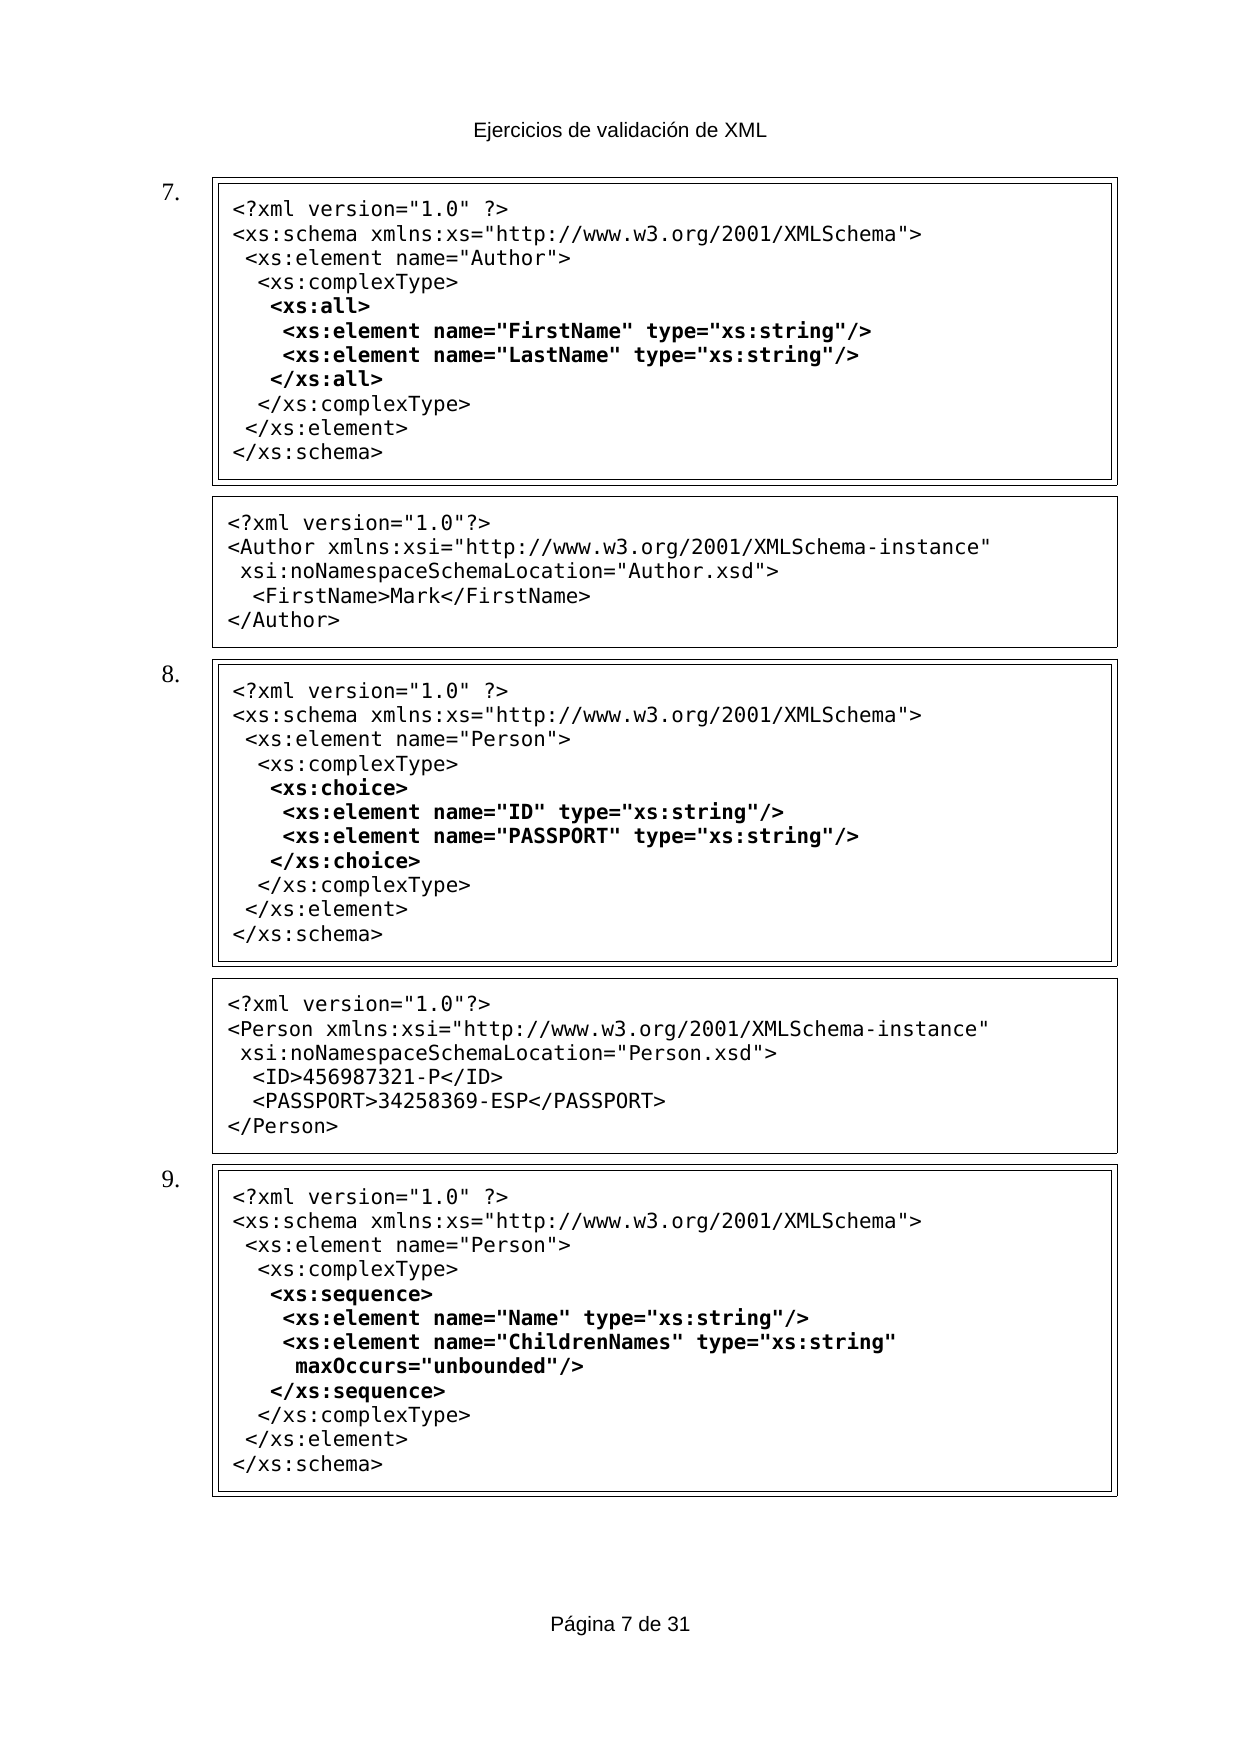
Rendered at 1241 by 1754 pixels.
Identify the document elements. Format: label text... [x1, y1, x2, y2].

table_cell <?xml version="1.0" ?> <xs:schema xmlns:xs="http://www.w3.org/2001/XMLSchema"> <xs:element name="Person"> <xs:complexType> <xs:sequence> <xs:element name="Name" type="xs:string"/> <xs:element name="ChildrenNames" type="xs:string" maxOccurs="unbounded"/> </xs:sequence> </xs:complexType> </xs:element> </xs:schema> [207, 1159, 1123, 1502]
table_cell <?xml version="1.0"?> <Author xmlns:xsi="http://www.w3.org/2001/XMLSchema-instance" xsi:noNamespaceSchemaLocation="Author.xsd"> <FirstName>Mark</FirstName> </Author> [207, 490, 1123, 653]
table_cell [118, 490, 207, 653]
table_cell [118, 653, 207, 972]
table_cell [118, 972, 207, 1159]
table_cell [118, 1159, 207, 1502]
table_cell [118, 172, 207, 490]
table_cell <?xml version="1.0" ?> <xs:schema xmlns:xs="http://www.w3.org/2001/XMLSchema"> <xs:element name="Author"> <xs:complexType> <xs:all> <xs:element name="FirstName" type="xs:string"/> <xs:element name="LastName" type="xs:string"/> </xs:all> </xs:complexType> </xs:element> </xs:schema> [207, 172, 1123, 490]
table_cell <?xml version="1.0"?> <Person xmlns:xsi="http://www.w3.org/2001/XMLSchema-instance" xsi:noNamespaceSchemaLocation="Person.xsd"> <ID>456987321-P</ID> <PASSPORT>34258369-ESP</PASSPORT> </Person> [207, 972, 1123, 1159]
table_cell <?xml version="1.0" ?> <xs:schema xmlns:xs="http://www.w3.org/2001/XMLSchema"> <xs:element name="Person"> <xs:complexType> <xs:choice> <xs:element name="ID" type="xs:string"/> <xs:element name="PASSPORT" type="xs:string"/> </xs:choice> </xs:complexType> </xs:element> </xs:schema> [207, 653, 1123, 972]
